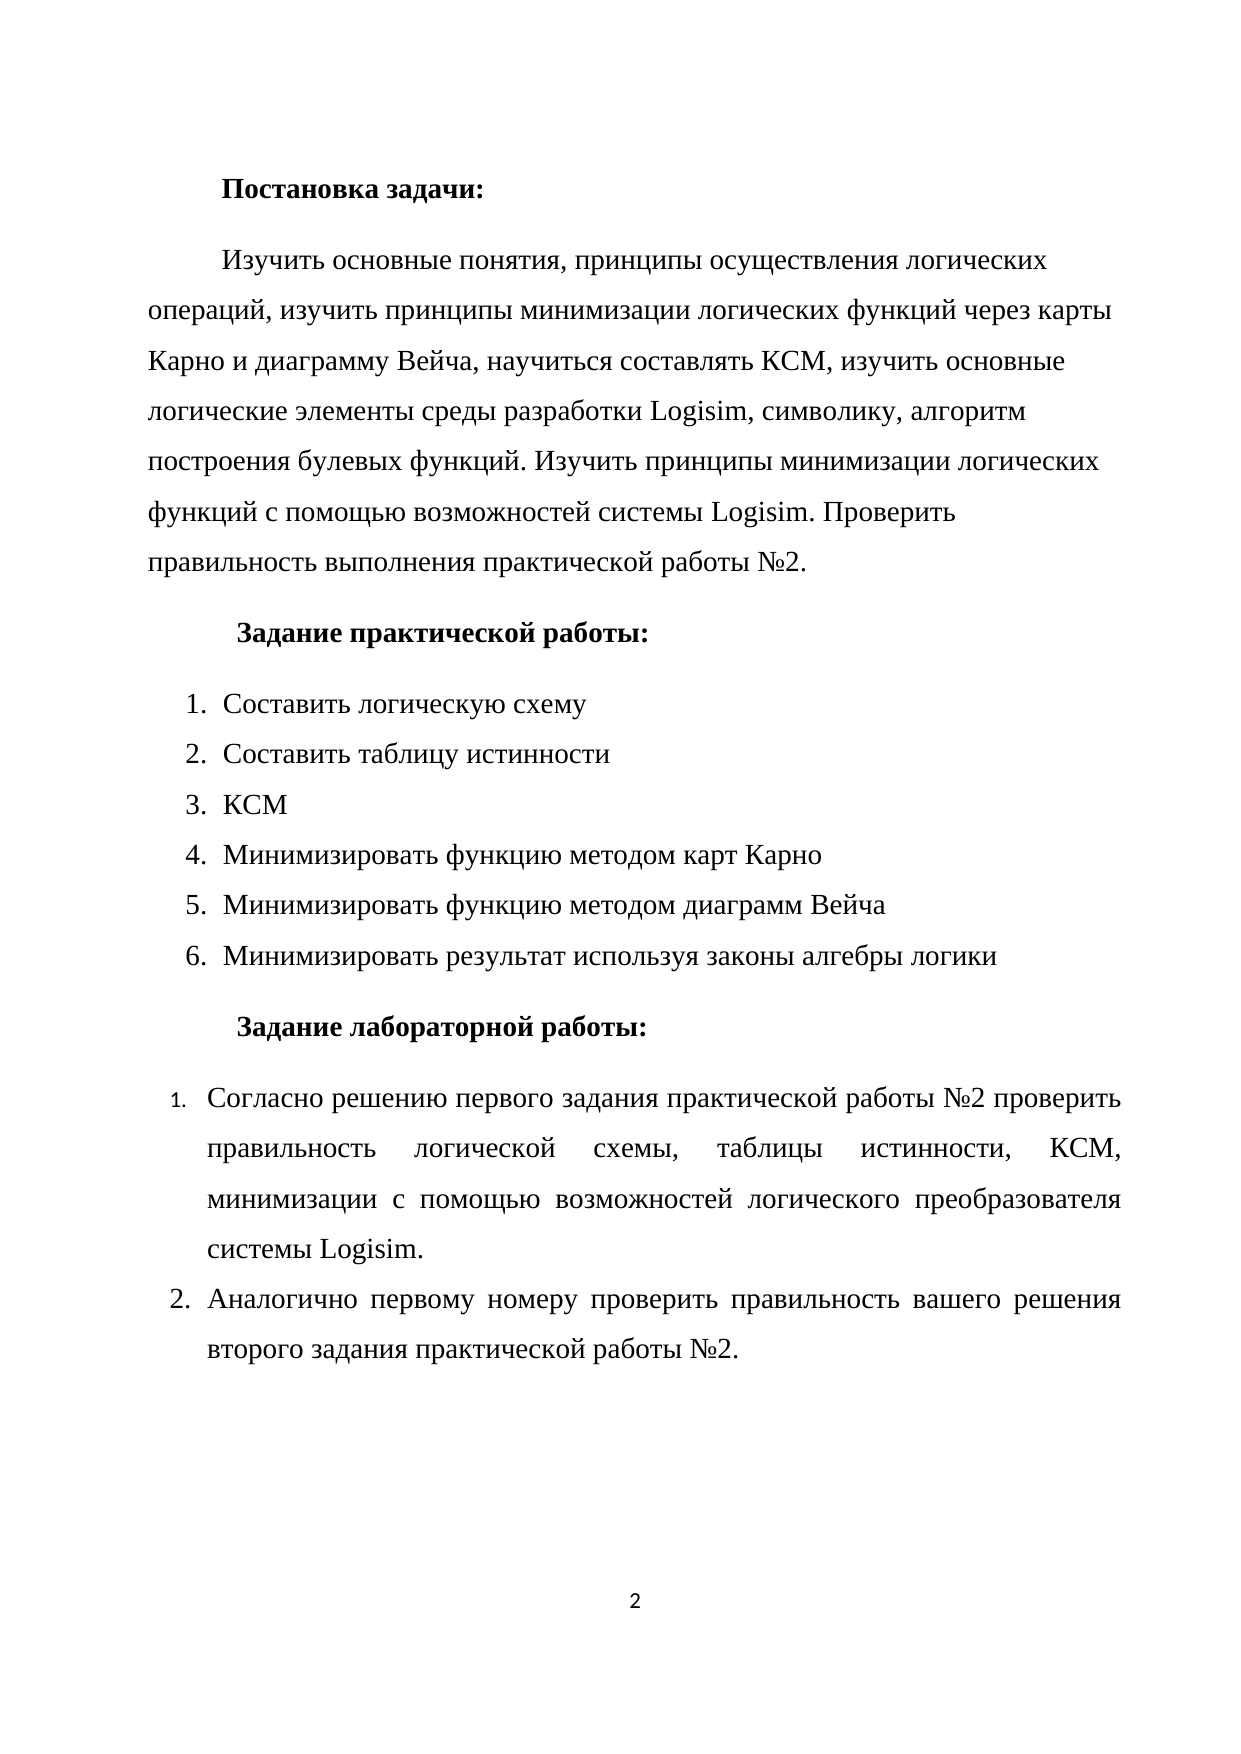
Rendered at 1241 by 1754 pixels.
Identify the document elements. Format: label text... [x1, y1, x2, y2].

text Изучить основные понятия, принципы осуществления логических операций, изучить принципы минимизации логических функций через карты Карно и диаграмму Вейча, научиться составлять КСМ, изучить основные логические элементы среды разработки Logisim, символику, алгоритм построения булевых функций. Изучить принципы минимизации логических функций с помощью возможностей системы Logisim. Проверить правильность выполнения практической работы №2. [148, 242, 1122, 577]
text Задание лабораторной работы: [148, 1009, 1122, 1042]
list Минимизировать функцию методом карт Карно [185, 837, 1122, 871]
list Минимизировать результат используя законы алгебры логики [185, 938, 1122, 971]
list Составить таблицу истинности [185, 737, 1122, 770]
list КСМ [185, 787, 1122, 820]
text Постановка задачи: [221, 171, 1122, 204]
list Составить логическую схему [185, 686, 1122, 720]
list Минимизировать функцию методом диаграмм Вейча [185, 887, 1122, 921]
list Согласно решению первого задания практической работы №2 проверить правильность логической схемы, таблицы истинности, КСМ, минимизации с помощью возможностей логического преобразователя системы Logisim. [169, 1080, 1122, 1264]
text Задание практической работы: [148, 615, 1122, 649]
list Аналогично первому номеру проверить правильность вашего решения второго задания практической работы №2. [169, 1281, 1122, 1365]
